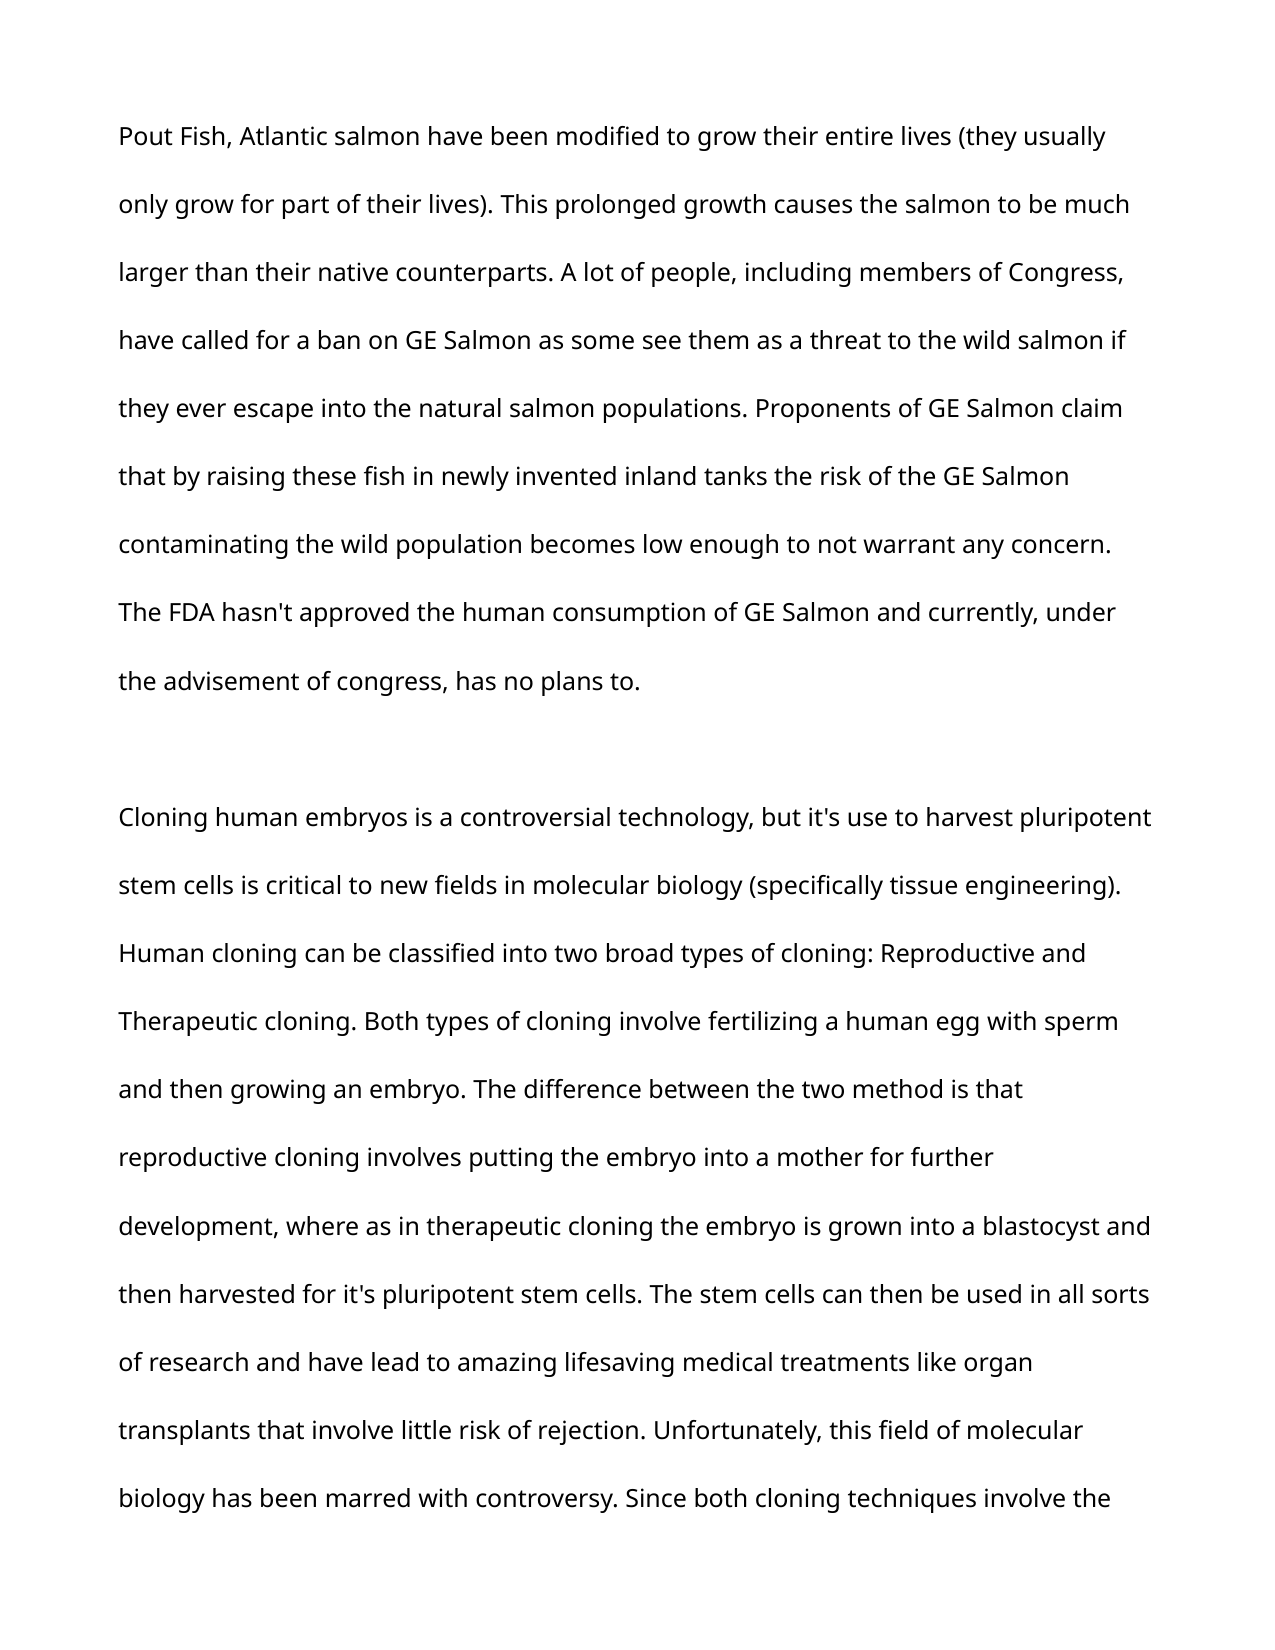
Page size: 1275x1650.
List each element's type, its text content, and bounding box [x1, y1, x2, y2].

text Pout Fish, Atlantic salmon have been modified to grow their entire lives (they usually only grow for part of their lives). This prolonged growth causes the salmon to be much larger than their native counterparts. A lot of people, including members of Congress, have called for a ban on GE Salmon as some see them as a threat to the wild salmon if they ever escape into the natural salmon populations. Proponents of GE Salmon claim that by raising these fish in newly invented inland tanks the risk of the GE Salmon contaminating the wild population becomes low enough to not warrant any concern. The FDA hasn't approved the human consumption of GE Salmon and currently, under the advisement of congress, has no plans to. [118, 118, 1157, 697]
text Cloning human embryos is a controversial technology, but it's use to harvest pluripotent stem cells is critical to new fields in molecular biology (specifically tissue engineering). Human cloning can be classified into two broad types of cloning: Reproductive and Therapeutic cloning. Both types of cloning involve fertilizing a human egg with sperm and then growing an embryo. The difference between the two method is that reproductive cloning involves putting the embryo into a mother for further development, where as in therapeutic cloning the embryo is grown into a blastocyst and then harvested for it's pluripotent stem cells. The stem cells can then be used in all sorts of research and have lead to amazing lifesaving medical treatments like organ transplants that involve little risk of rejection. Unfortunately, this field of molecular biology has been marred with controversy. Since both cloning techniques involve the [118, 799, 1157, 1515]
